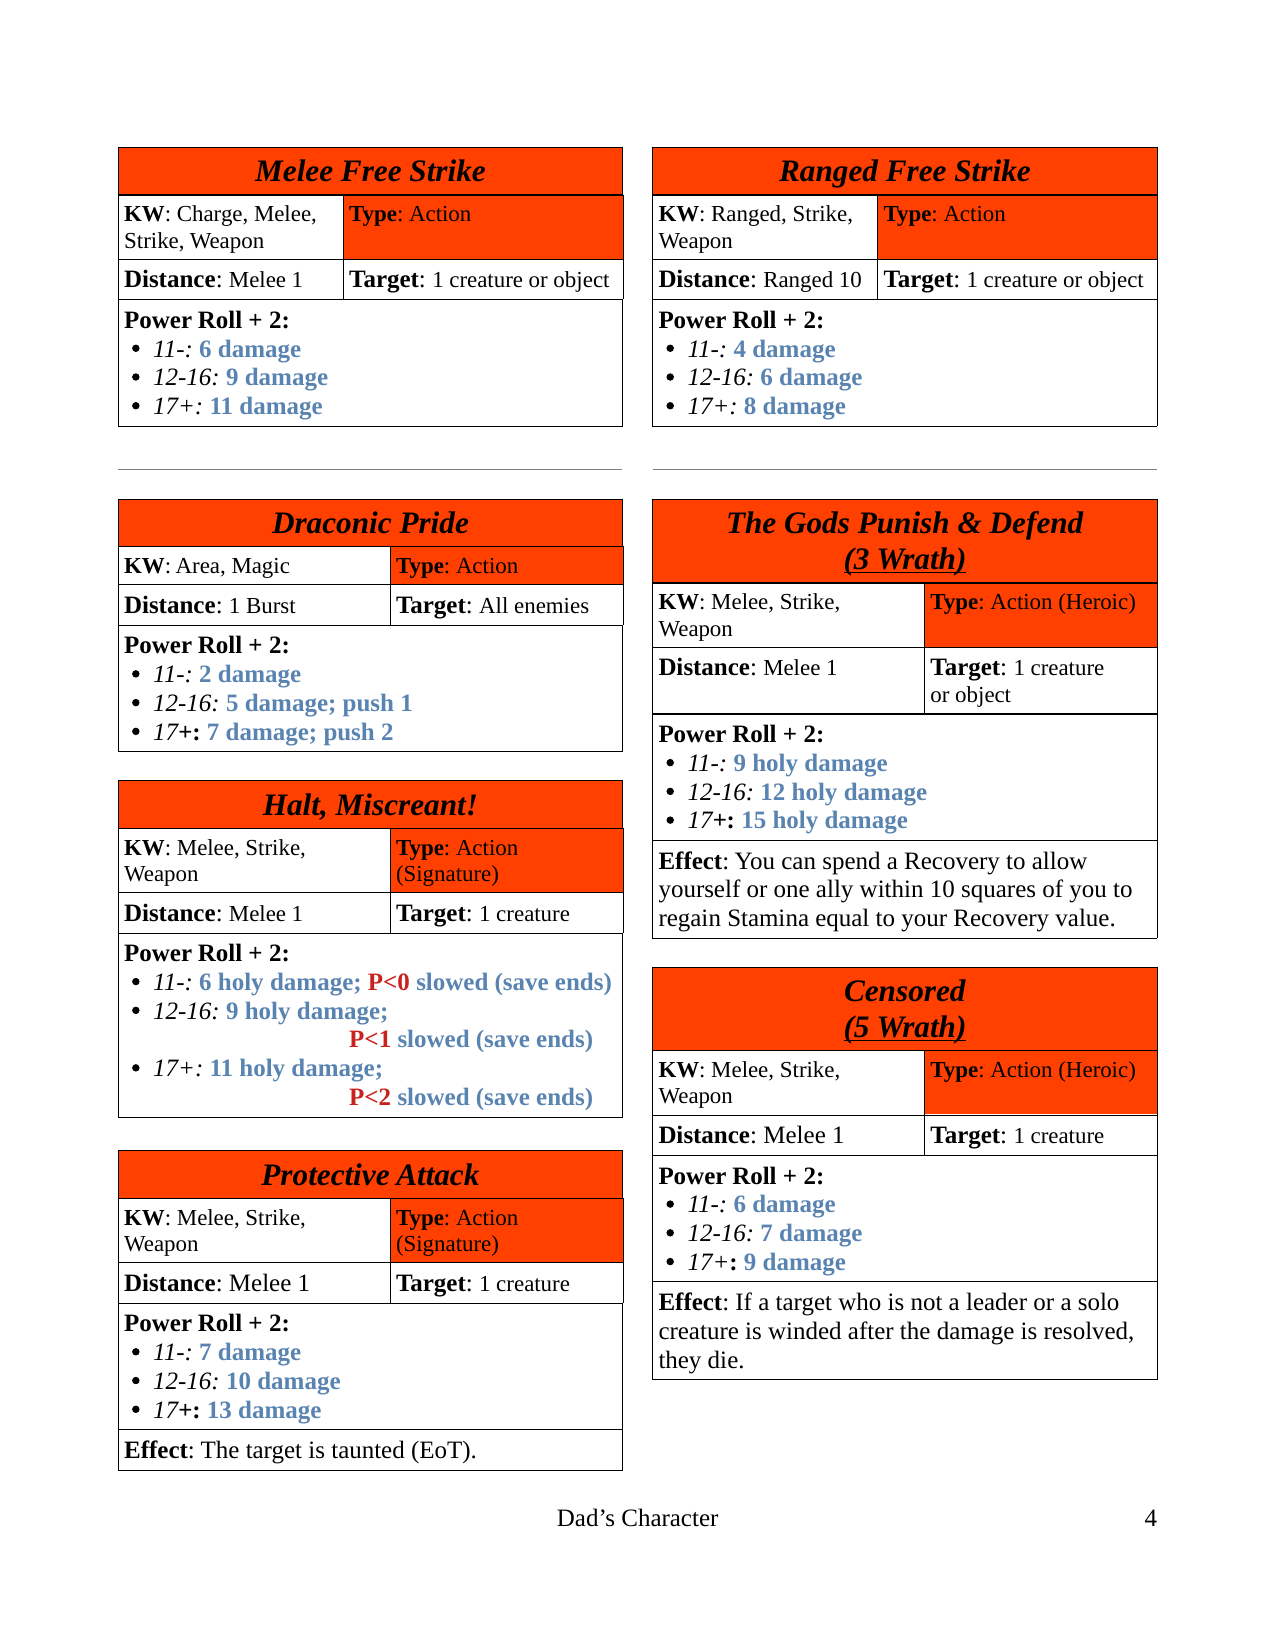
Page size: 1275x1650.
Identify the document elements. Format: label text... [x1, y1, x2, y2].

table_cell Distance: Melee 1 [653, 648, 924, 713]
table_cell Target: 1 creature or object [344, 260, 623, 299]
table_header Halt, Miscreant! [119, 781, 622, 828]
table_cell Distance: Melee 1 [119, 260, 343, 299]
table_cell Target: 1 creature or object [878, 260, 1157, 299]
table_cell Distance: Ranged 10 [653, 260, 877, 299]
table_cell Target: 1 creature [391, 1263, 623, 1303]
table_header Type: Action [878, 196, 1157, 259]
table_header KW: Ranged, Strike, Weapon [653, 196, 877, 259]
table_cell Distance: 1 Burst [119, 585, 390, 625]
table_header KW: Melee, Strike, Weapon [119, 829, 390, 892]
table_header Power Roll + 2: 11-: 9 holy damage 12-16: 12 holy damage 17+: 15 holy damage [653, 715, 1157, 840]
table_header Power Roll + 2: 11-: 4 damage 12-16: 6 damage 17+: 8 damage [653, 300, 1157, 426]
table_header KW: Area, Magic [119, 547, 390, 584]
table_cell Effect: The target is taunted (EoT). [119, 1430, 622, 1469]
table_header Type: Action (Heroic) [925, 584, 1157, 647]
table_header The Gods Punish & Defend (3 Wrath) [653, 500, 1157, 582]
table_cell Distance: Melee 1 [653, 1116, 924, 1155]
table_cell Effect: If a target who is not a leader or a solo creature is winded after the damage is resolved, they die. [653, 1282, 1157, 1379]
table_header Type: Action (Heroic) [925, 1051, 1157, 1114]
table_header Censored (5 Wrath) [653, 968, 1157, 1050]
table_header Melee Free Strike [119, 148, 622, 194]
table_header Power Roll + 2: 11-: 6 holy damage; P<0 slowed (save ends) 12-16: 9 holy damage; P<1 slowed (save ends) 17+: 11 holy damage; P<2 slowed (save ends) [119, 934, 622, 1117]
table_header Type: Action (Signature) [391, 1199, 623, 1262]
table_header Power Roll + 2: 11-: 2 damage 12-16: 5 damage; push 1 17+: 7 damage; push 2 [119, 626, 622, 751]
table_header KW: Melee, Strike, Weapon [119, 1199, 390, 1262]
table_header KW: Charge, Melee, Strike, Weapon [119, 196, 343, 259]
table_cell Target: 1 creature [925, 1116, 1157, 1155]
table_cell Distance: Melee 1 [119, 1263, 390, 1303]
table_cell Effect: You can spend a Recovery to allow yourself or one ally within 10 squares of you to regain Stamina equal to your Recovery value. [653, 841, 1157, 938]
table_header Protective Attack [119, 1151, 622, 1198]
table_header Type: Action (Signature) [391, 829, 623, 892]
table_header Type: Action [391, 547, 623, 584]
table_header Type: Action [344, 196, 623, 259]
table_header Ranged Free Strike [653, 148, 1157, 194]
table_header Draconic Pride [119, 500, 622, 546]
table_cell Target: All enemies [391, 585, 623, 625]
table_header KW: Melee, Strike, Weapon [653, 584, 924, 647]
table_header KW: Melee, Strike, Weapon [653, 1051, 924, 1114]
table_cell Target: 1 creature or object [925, 648, 1157, 713]
table_header Power Roll + 2: 11-: 6 damage 12-16: 9 damage 17+: 11 damage [119, 300, 622, 426]
table_header Power Roll + 2: 11-: 6 damage 12-16: 7 damage 17+: 9 damage [653, 1156, 1157, 1281]
table_cell Target: 1 creature [391, 893, 623, 932]
table_cell Distance: Melee 1 [119, 893, 390, 932]
table_header Power Roll + 2: 11-: 7 damage 12-16: 10 damage 17+: 13 damage [119, 1304, 622, 1429]
